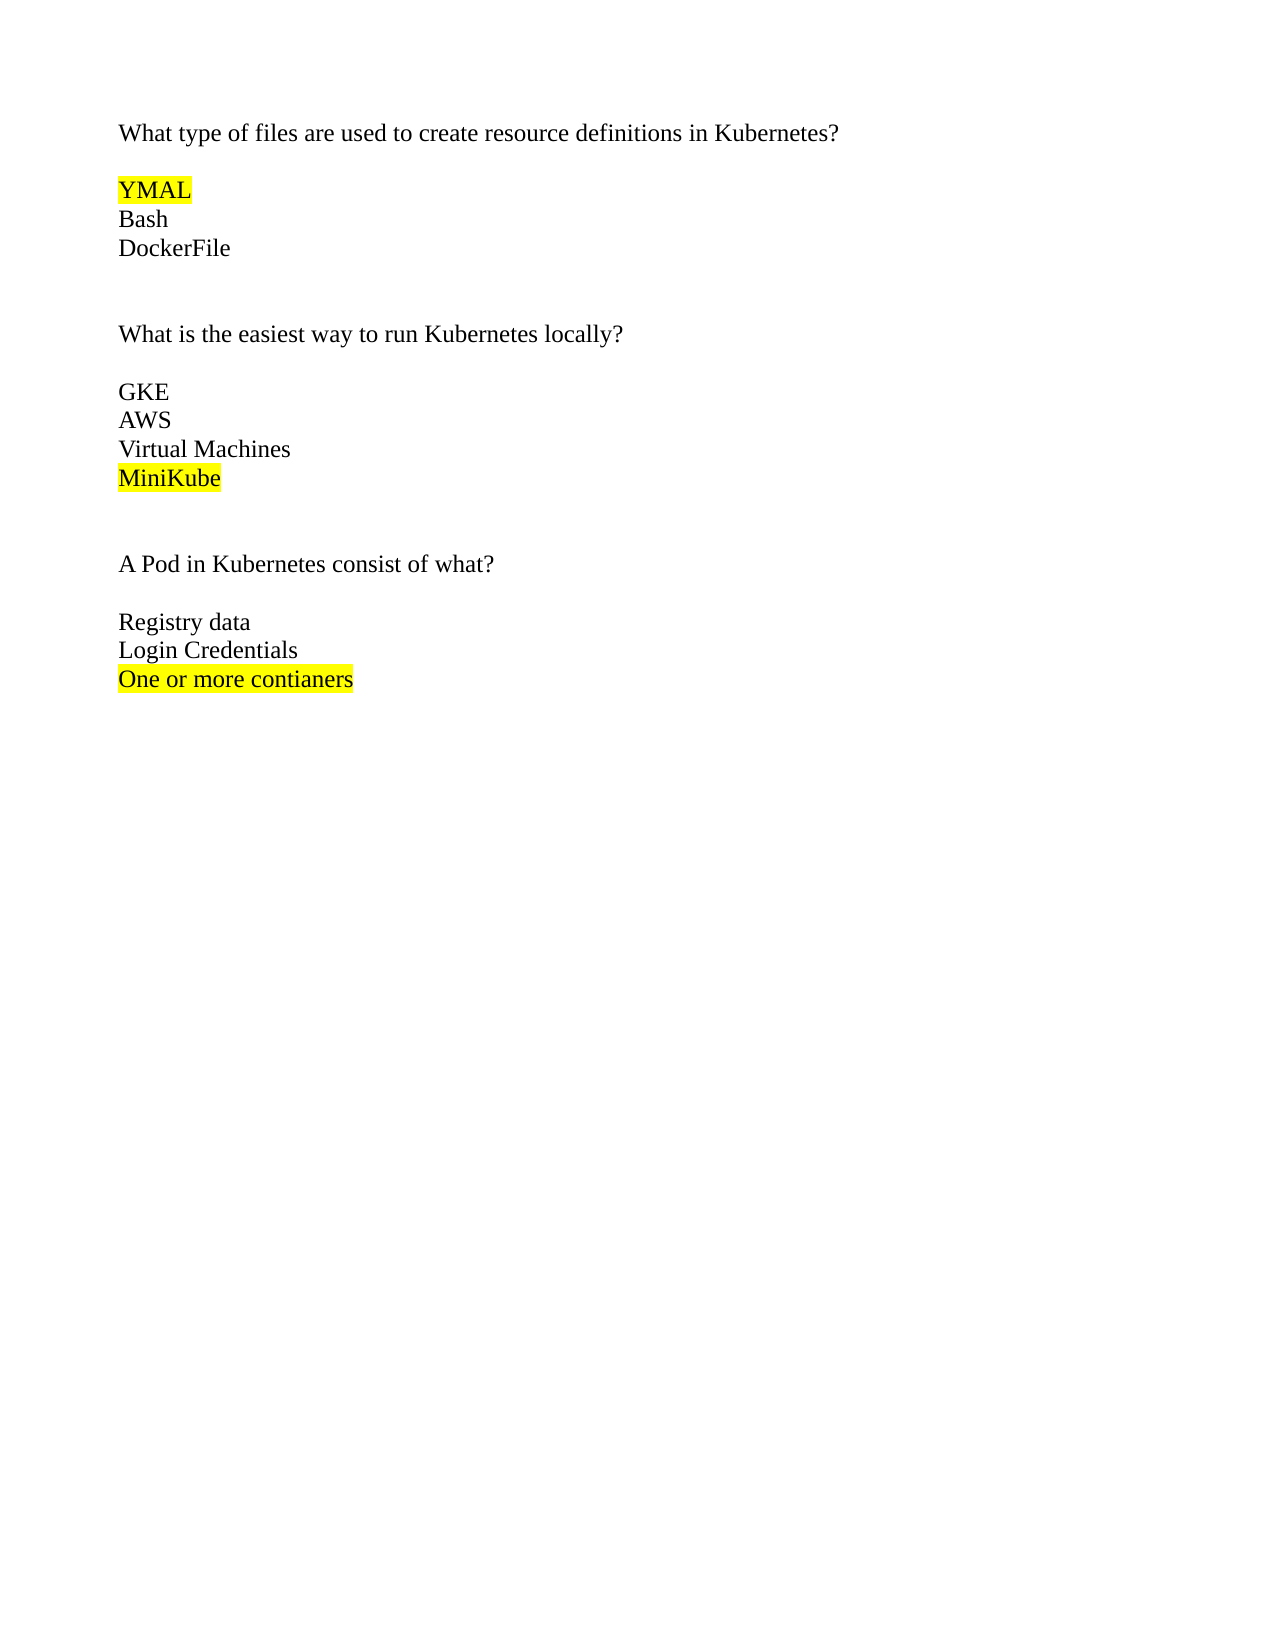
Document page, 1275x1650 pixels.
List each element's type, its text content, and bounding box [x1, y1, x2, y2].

text Bash [118, 204, 1157, 233]
text What is the easiest way to run Kubernetes locally? [118, 319, 1157, 348]
text A Pod in Kubernetes consist of what? [118, 549, 1157, 578]
text Login Credentials [118, 636, 1157, 664]
text MiniKube [118, 463, 1157, 492]
text Virtual Machines [118, 434, 1157, 463]
text One or more contianers [118, 664, 1157, 693]
text GKE [118, 377, 1157, 406]
text YMAL [118, 176, 1157, 204]
text What type of files are used to create resource definitions in Kubernetes? [118, 118, 1157, 147]
text Registry data [118, 607, 1157, 636]
text AWS [118, 406, 1157, 434]
text DockerFile [118, 233, 1157, 262]
